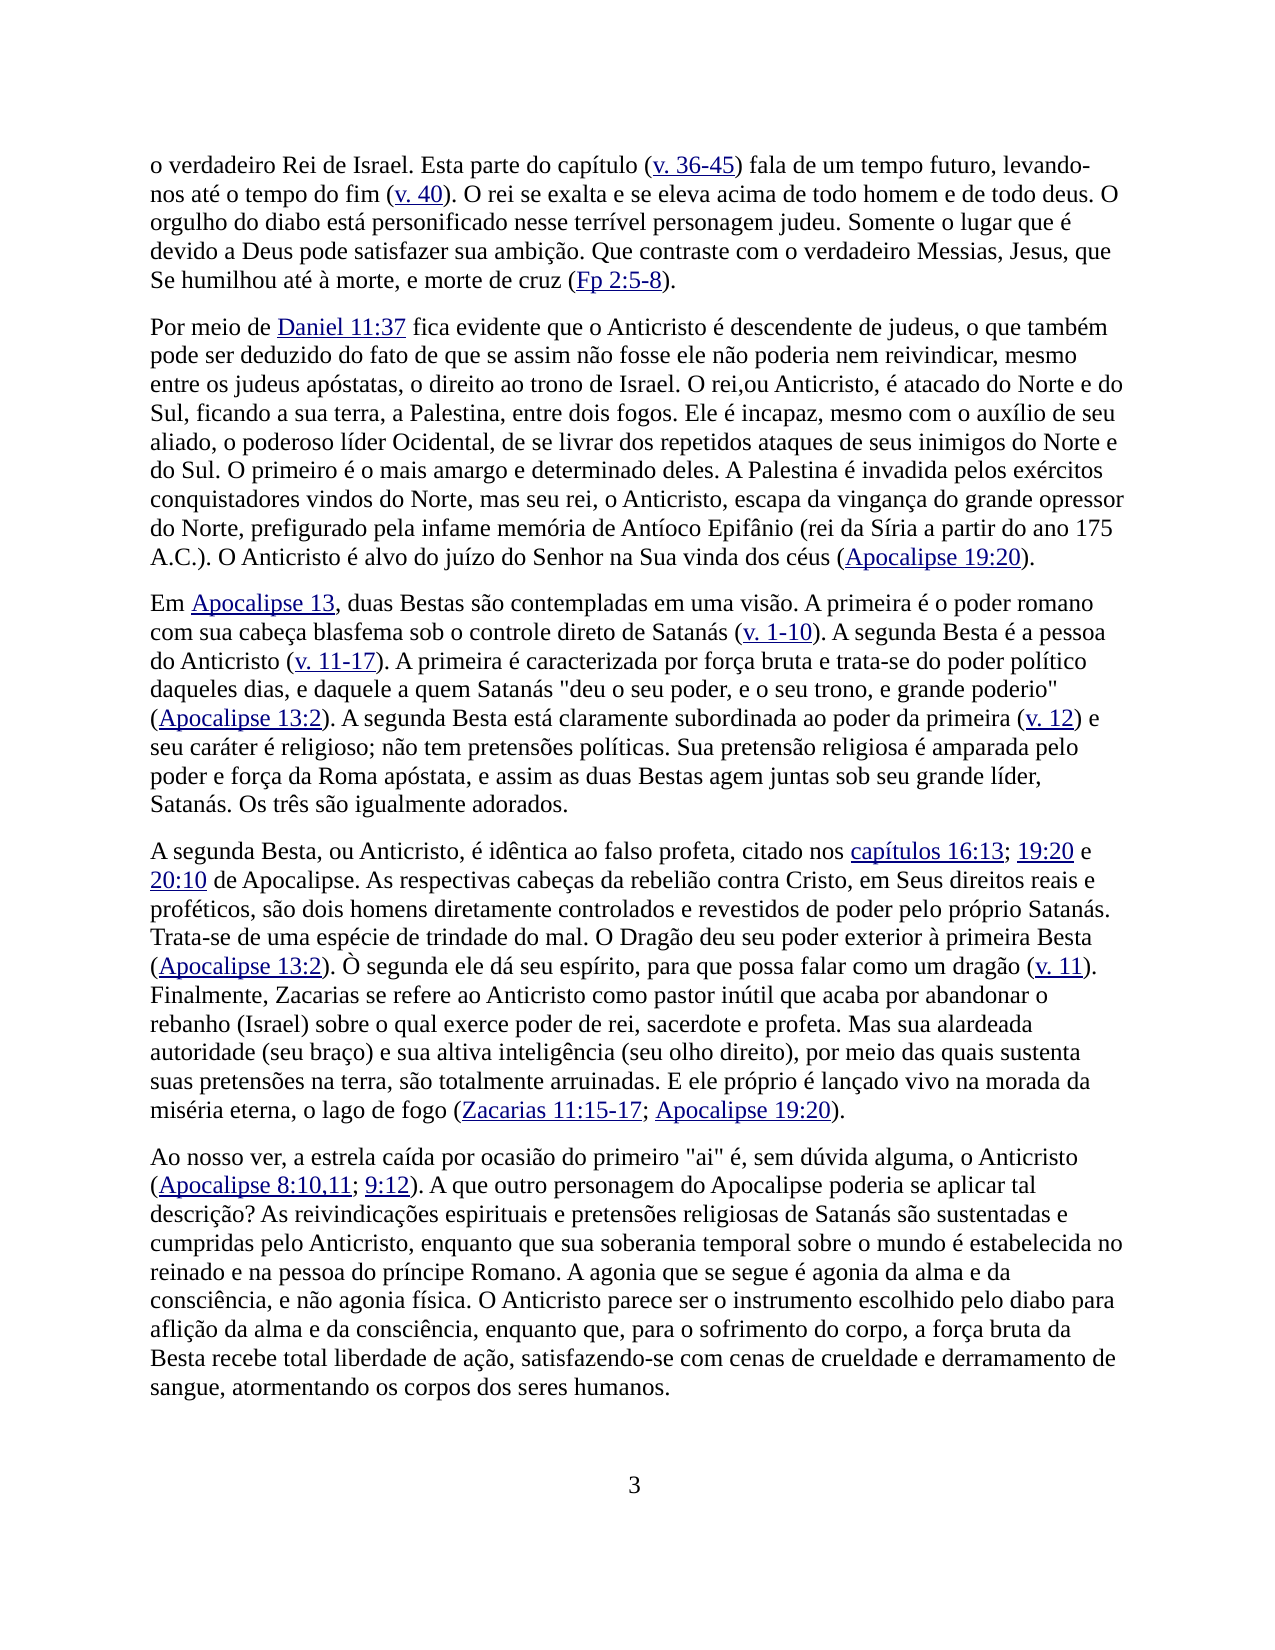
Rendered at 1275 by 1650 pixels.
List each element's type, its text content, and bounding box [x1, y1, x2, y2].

text Por meio de Daniel 11:37 fica evidente que o Anticristo é descendente de judeus, o que também pode ser deduzido do fato de que se assim não fosse ele não poderia nem reivindicar, mesmo entre os judeus apóstatas, o direito ao trono de Israel. O rei,ou Anticristo, é atacado do Norte e do Sul, ficando a sua terra, a Palestina, entre dois fogos. Ele é incapaz, mesmo com o auxílio de seu aliado, o poderoso líder Ocidental, de se livrar dos repetidos ataques de seus inimigos do Norte e do Sul. O primeiro é o mais amargo e determinado deles. A Palestina é invadida pelos exércitos conquistadores vindos do Norte, mas seu rei, o Anticristo, escapa da vingança do grande opressor do Norte, prefigurado pela infame memória de Antíoco Epifânio (rei da Síria a partir do ano 175 A.C.). O Anticristo é alvo do juízo do Senhor na Sua vinda dos céus (Apocalipse 19:20). [150, 312, 1125, 570]
text Ao nosso ver, a estrela caída por ocasião do primeiro "ai" é, sem dúvida alguma, o Anticristo (Apocalipse 8:10,11; 9:12). A que outro personagem do Apocalipse poderia se aplicar tal descrição? As reivindicações espirituais e pretensões religiosas de Satanás são sustentadas e cumpridas pelo Anticristo, enquanto que sua soberania temporal sobre o mundo é estabelecida no reinado e na pessoa do príncipe Romano. A agonia que se segue é agonia da alma e da consciência, e não agonia física. O Anticristo parece ser o instrumento escolhido pelo diabo para aflição da alma e da consciência, enquanto que, para o sofrimento do corpo, a força bruta da Besta recebe total liberdade de ação, satisfazendo-se com cenas de crueldade e derramamento de sangue, atormentando os corpos dos seres humanos. [150, 1142, 1125, 1400]
text A segunda Besta, ou Anticristo, é idêntica ao falso profeta, citado nos capítulos 16:13; 19:20 e 20:10 de Apocalipse. As respectivas cabeças da rebelião contra Cristo, em Seus direitos reais e proféticos, são dois homens diretamente controlados e revestidos de poder pelo próprio Satanás. Trata-se de uma espécie de trindade do mal. O Dragão deu seu poder exterior à primeira Besta (Apocalipse 13:2). Ò segunda ele dá seu espírito, para que possa falar como um dragão (v. 11). Finalmente, Zacarias se refere ao Anticristo como pastor inútil que acaba por abandonar o rebanho (Israel) sobre o qual exerce poder de rei, sacerdote e profeta. Mas sua alardeada autoridade (seu braço) e sua altiva inteligência (seu olho direito), por meio das quais sustenta suas pretensões na terra, são totalmente arruinadas. E ele próprio é lançado vivo na morada da miséria eterna, o lago de fogo (Zacarias 11:15-17; Apocalipse 19:20). [150, 836, 1125, 1124]
text o verdadeiro Rei de Israel. Esta parte do capítulo (v. 36-45) fala de um tempo futuro, levando-nos até o tempo do fim (v. 40). O rei se exalta e se eleva acima de todo homem e de todo deus. O orgulho do diabo está personificado nesse terrível personagem judeu. Somente o lugar que é devido a Deus pode satisfazer sua ambição. Que contraste com o verdadeiro Messias, Jesus, que Se humilhou até à morte, e morte de cruz (Fp 2:5-8). [150, 150, 1125, 294]
text Em Apocalipse 13, duas Bestas são contempladas em uma visão. A primeira é o poder romano com sua cabeça blasfema sob o controle direto de Satanás (v. 1-10). A segunda Besta é a pessoa do Anticristo (v. 11-17). A primeira é caracterizada por força bruta e trata-se do poder político daqueles dias, e daquele a quem Satanás "deu o seu poder, e o seu trono, e grande poderio" (Apocalipse 13:2). A segunda Besta está claramente subordinada ao poder da primeira (v. 12) e seu caráter é religioso; não tem pretensões políticas. Sua pretensão religiosa é amparada pelo poder e força da Roma apóstata, e assim as duas Bestas agem juntas sob seu grande líder, Satanás. Os três são igualmente adorados. [150, 588, 1125, 818]
